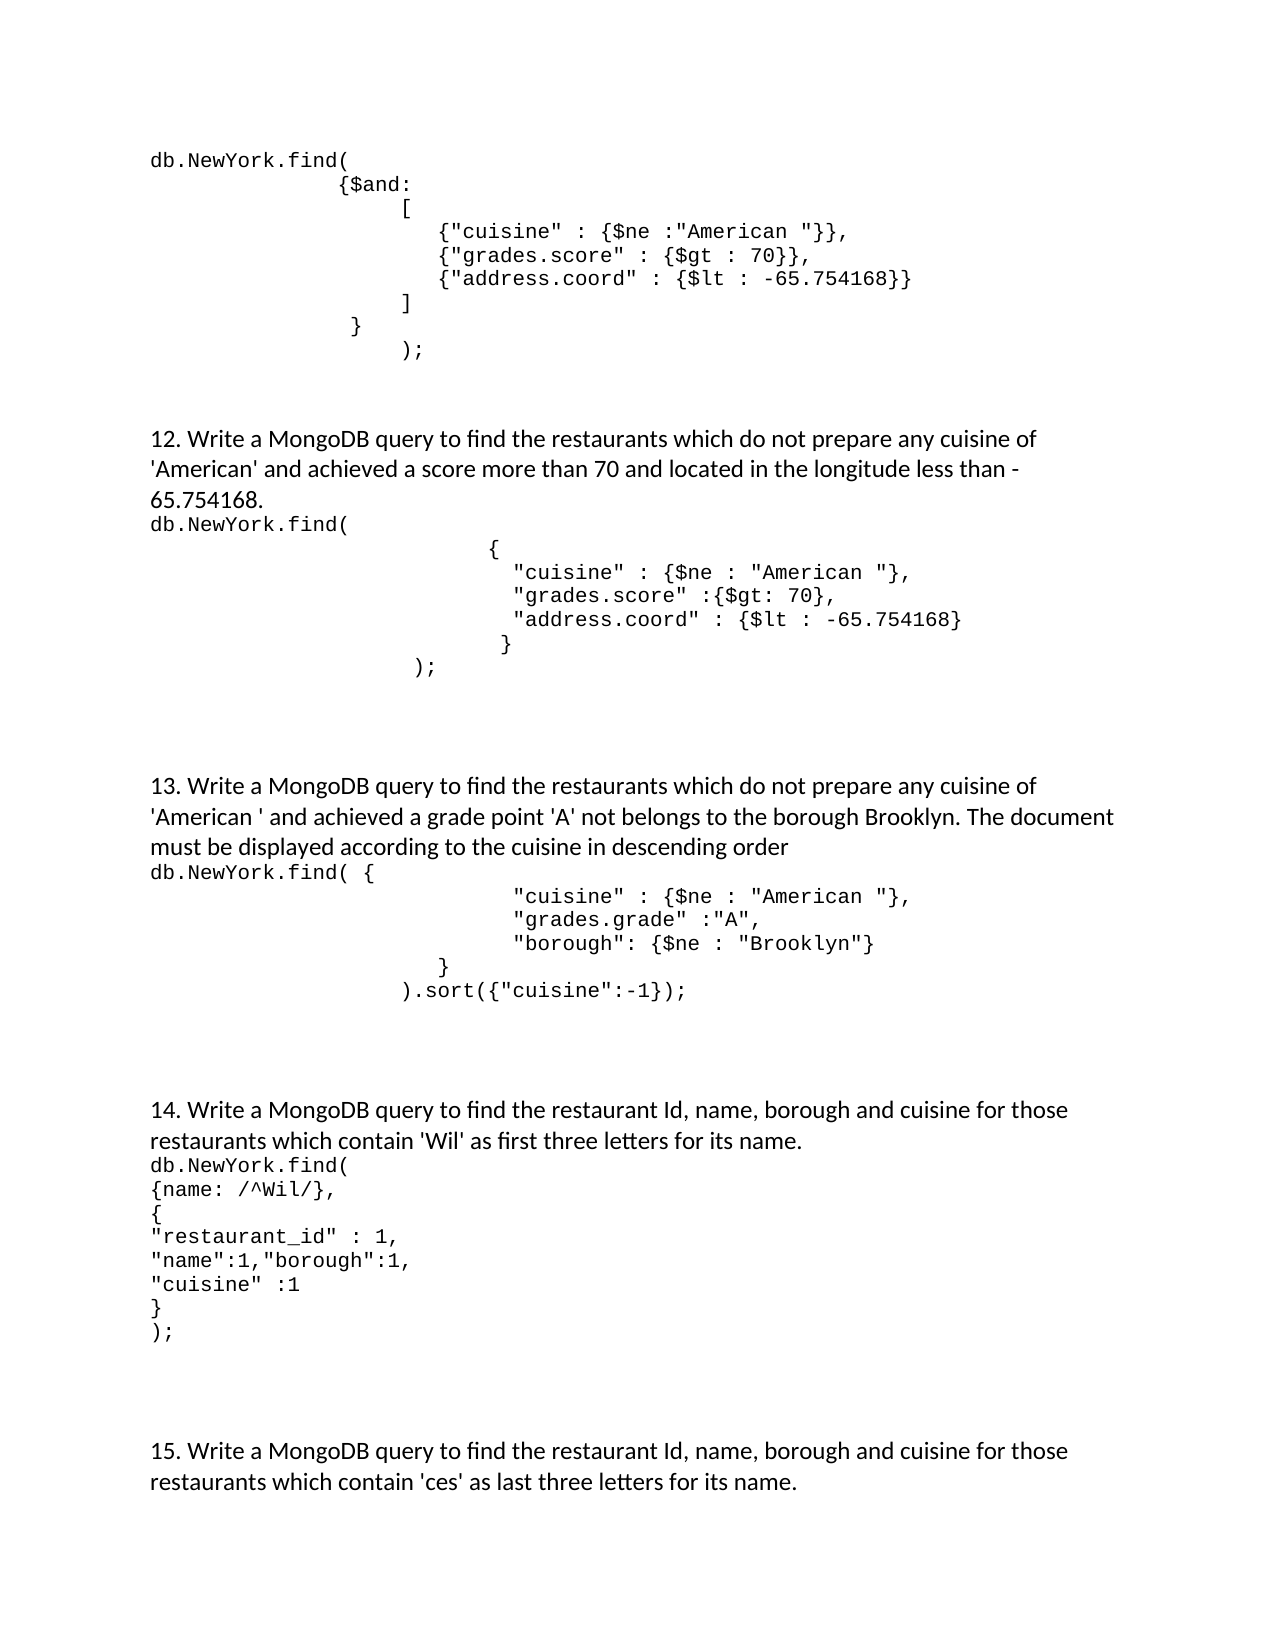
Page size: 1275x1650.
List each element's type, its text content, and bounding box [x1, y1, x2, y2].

text {$and: [150, 174, 1125, 197]
text "cuisine" : {$ne : "American "}, [150, 562, 1125, 585]
text } [150, 316, 1125, 339]
text "borough": {$ne : "Brooklyn"} [150, 933, 1125, 957]
text 13. Write a MongoDB query to find the restaurants which do not prepare any cuisine of 'American ' and achieved a grade point 'A' not belongs to the borough Brooklyn. The document must be displayed according to the cuisine in descending order [150, 770, 1125, 862]
text db.NewYork.find( [150, 514, 1125, 538]
text ).sort({"cuisine":-1}); [150, 980, 1125, 1004]
text "cuisine" :1 [150, 1274, 1125, 1297]
text db.NewYork.find( [150, 1155, 1125, 1179]
text {"cuisine" : {$ne :"American "}}, [150, 221, 1125, 244]
text } [150, 633, 1125, 656]
text "grades.grade" :"A", [150, 909, 1125, 933]
text 14. Write a MongoDB query to find the restaurant Id, name, borough and cuisine for those restaurants which contain 'Wil' as first three letters for its name. [150, 1094, 1125, 1155]
text 15. Write a MongoDB query to find the restaurant Id, name, borough and cuisine for those restaurants which contain 'ces' as last three letters for its name. [150, 1435, 1125, 1496]
text 12. Write a MongoDB query to find the restaurants which do not prepare any cuisine of 'American' and achieved a score more than 70 and located in the longitude less than -65.754168. [150, 423, 1125, 514]
text } [150, 1297, 1125, 1321]
text "restaurant_id" : 1, [150, 1226, 1125, 1250]
text db.NewYork.find( [150, 150, 1125, 174]
text ); [150, 656, 1125, 680]
text "name":1,"borough":1, [150, 1250, 1125, 1274]
text db.NewYork.find( { [150, 862, 1125, 886]
text {"grades.score" : {$gt : 70}}, [150, 244, 1125, 268]
text { [150, 1203, 1125, 1226]
text {name: /^Wil/}, [150, 1179, 1125, 1203]
text "grades.score" :{$gt: 70}, [150, 585, 1125, 609]
text {"address.coord" : {$lt : -65.754168}} [150, 268, 1125, 292]
text ); [150, 1321, 1125, 1344]
text [ [150, 197, 1125, 221]
text "cuisine" : {$ne : "American "}, [150, 886, 1125, 909]
text ] [150, 292, 1125, 316]
text ); [150, 339, 1125, 363]
text "address.coord" : {$lt : -65.754168} [150, 609, 1125, 633]
text } [150, 957, 1125, 980]
text { [150, 538, 1125, 562]
